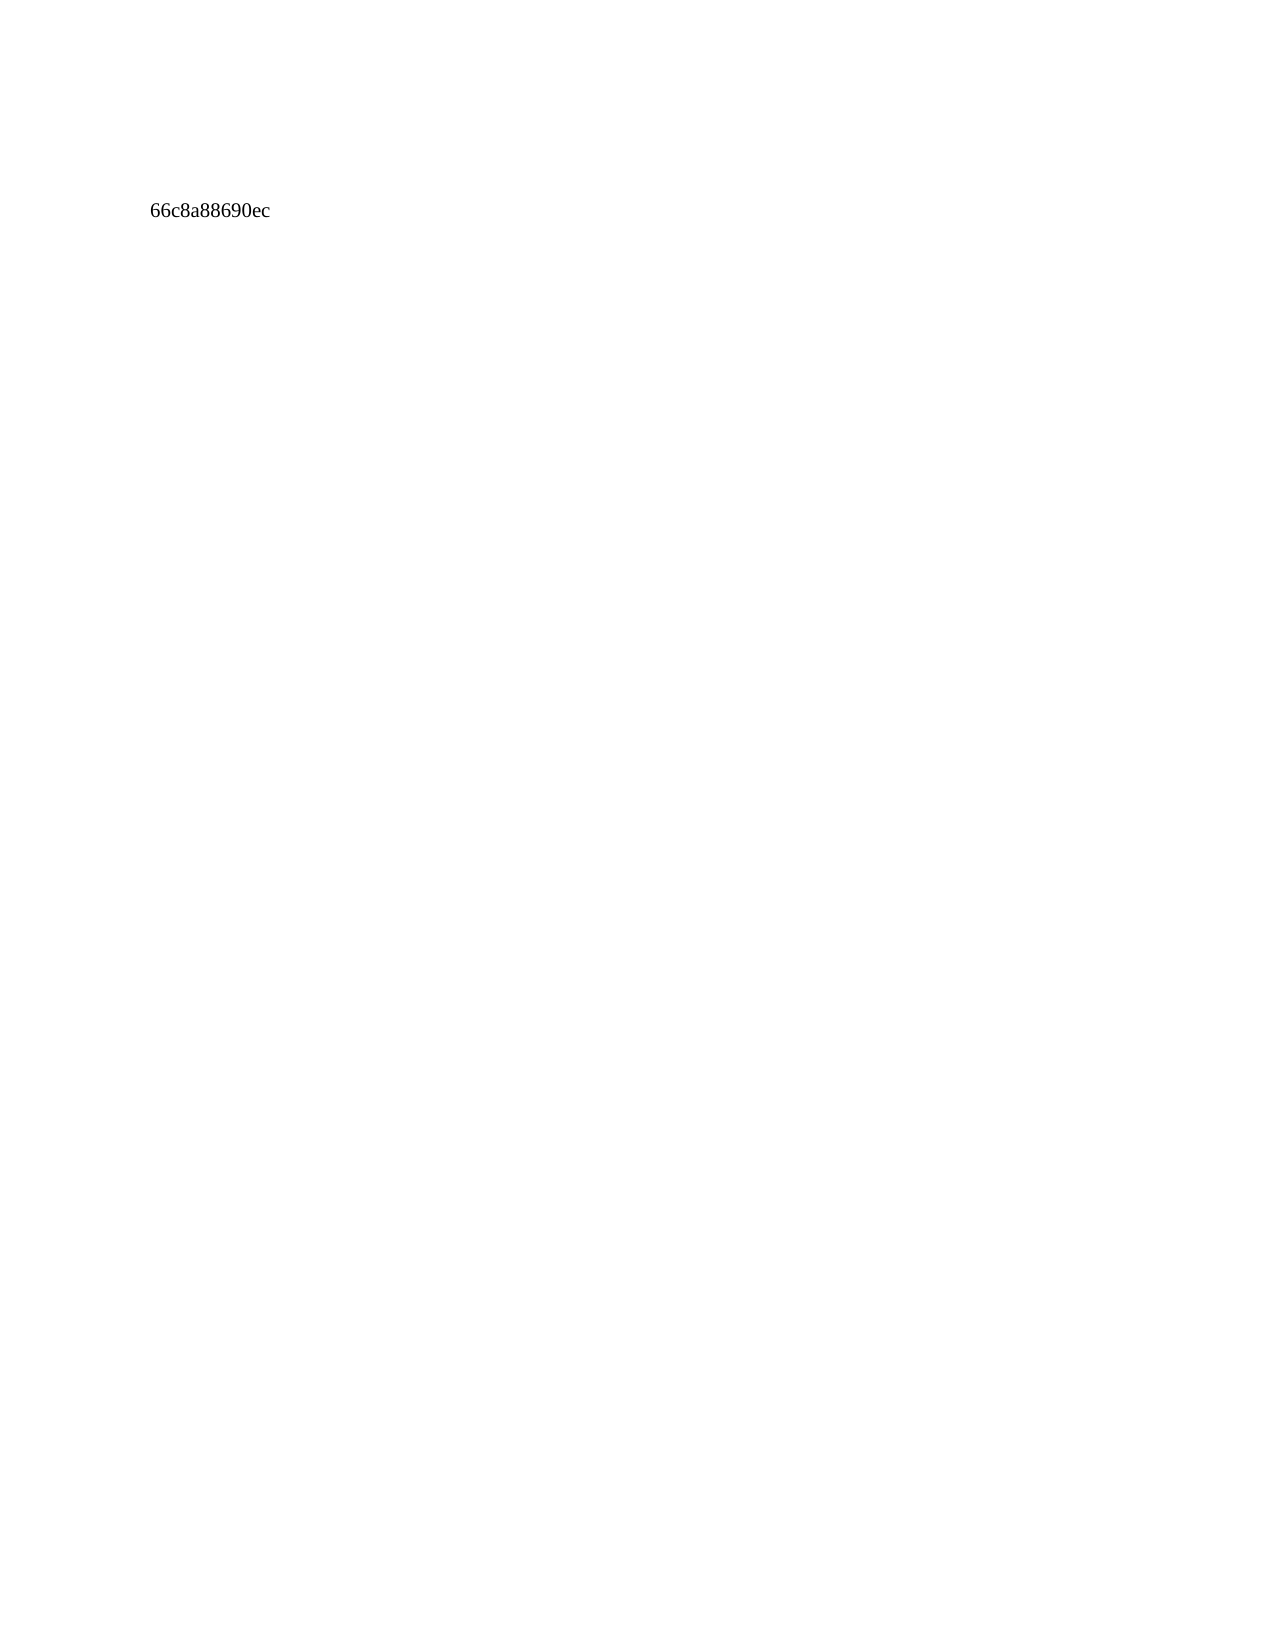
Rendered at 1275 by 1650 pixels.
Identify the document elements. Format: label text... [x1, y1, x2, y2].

text 66c8a88690ec [150, 169, 1125, 231]
